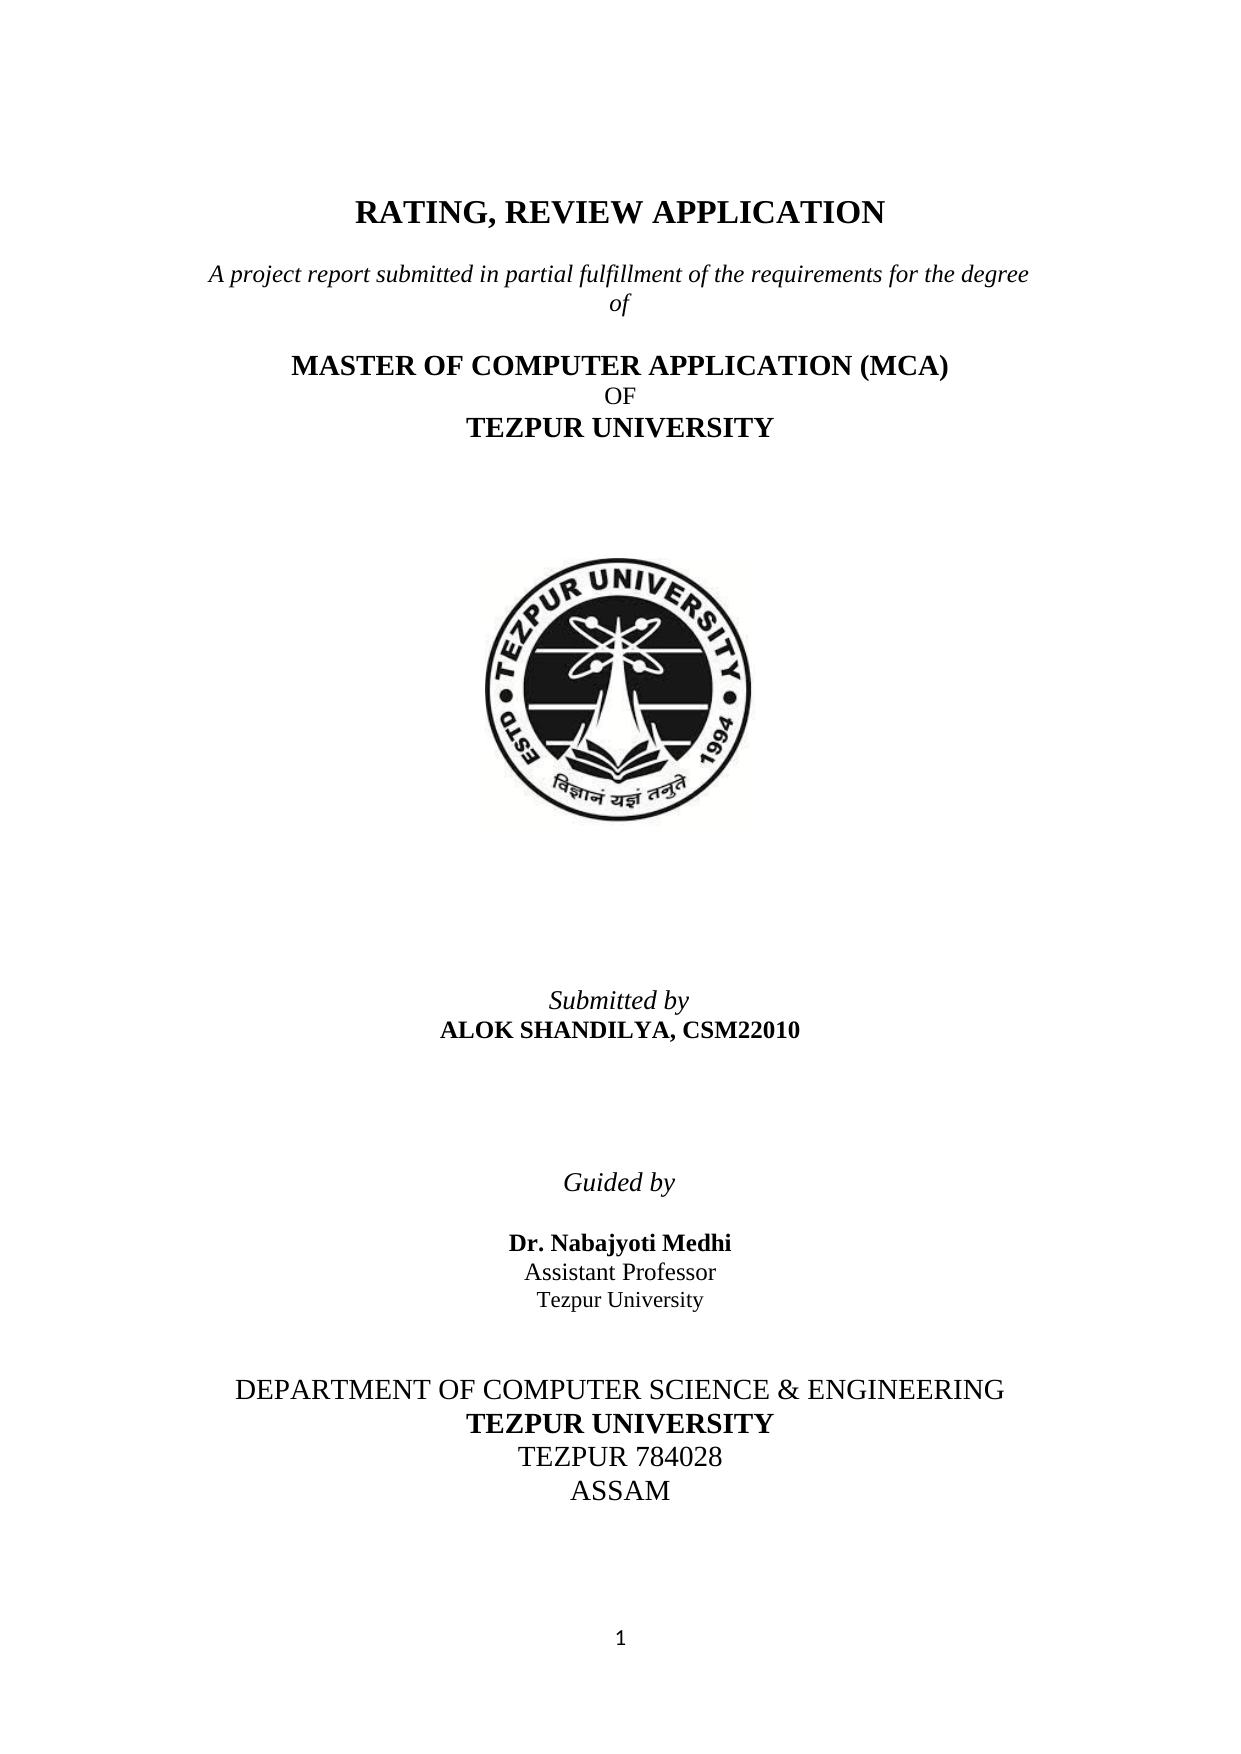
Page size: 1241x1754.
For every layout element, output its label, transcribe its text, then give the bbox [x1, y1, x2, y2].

text Assistant Professor [150, 1257, 1090, 1286]
text RATING, REVIEW APPLICATION [150, 192, 1090, 230]
picture [485, 558, 755, 829]
table_header [150, 1312, 622, 1343]
text TEZPUR UNIVERSITY [150, 1406, 1090, 1439]
text Tezpur University [150, 1286, 1090, 1312]
text MASTER OF COMPUTER APPLICATION (MCA) [150, 348, 1090, 381]
text A project report submitted in partial fulfillment of the requirements for the degree [150, 259, 1090, 288]
text TEZPUR UNIVERSITY [150, 410, 1090, 443]
text Submitted by [150, 984, 1090, 1015]
text Guided by [150, 1166, 1090, 1197]
text DEPARTMENT OF COMPUTER SCIENCE & ENGINEERING [150, 1372, 1090, 1406]
text ASSAM [150, 1473, 1090, 1506]
table_header [622, 1312, 1091, 1343]
text ALOK SHANDILYA, CSM22010 [150, 1015, 1090, 1044]
text Dr. Nabajyoti Medhi [150, 1228, 1090, 1257]
text OF [150, 381, 1090, 410]
text of [150, 288, 1090, 317]
text TEZPUR 784028 [150, 1439, 1090, 1473]
